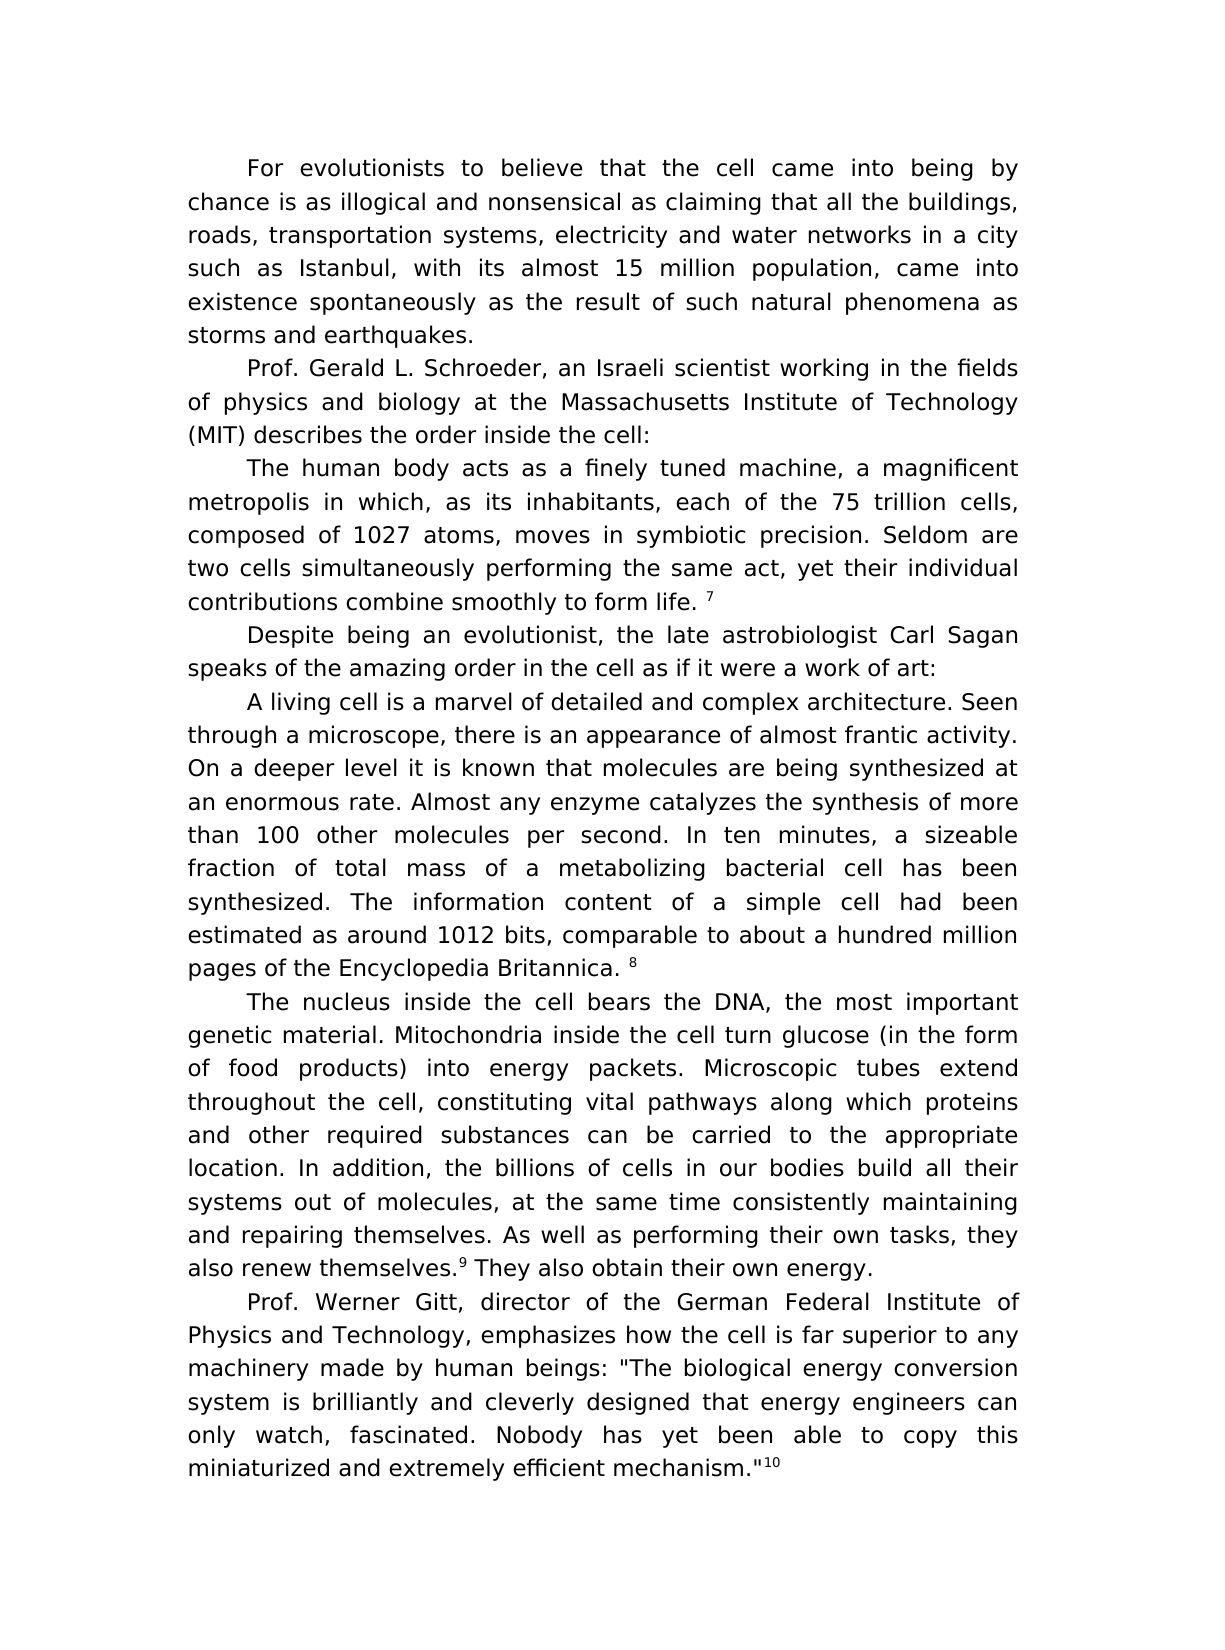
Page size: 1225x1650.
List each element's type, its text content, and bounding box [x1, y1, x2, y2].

text Despite being an evolutionist, the late astrobiologist Carl Sagan speaks of the amazing order in the cell as if it were a work of art: [187, 617, 1020, 683]
text A living cell is a marvel of detailed and complex architecture. Seen through a microscope, there is an appearance of almost frantic activity. On a deeper level it is known that molecules are being synthesized at an enormous rate. Almost any enzyme catalyzes the synthesis of more than 100 other molecules per second. In ten minutes, a sizeable fraction of total mass of a metabolizing bacterial cell has been synthesized. The information content of a simple cell had been estimated as around 1012 bits, comparable to about a hundred million pages of the Encyclopedia Britannica. 8 [187, 683, 1020, 983]
text Prof. Werner Gitt, director of the German Federal Institute of Physics and Technology, emphasizes how the cell is far superior to any machinery made by human beings: "The biological energy conversion system is brilliantly and cleverly designed that energy engineers can only watch, fascinated. Nobody has yet been able to copy this miniaturized and extremely efficient mechanism."10 [187, 1283, 1020, 1483]
text The nucleus inside the cell bears the DNA, the most important genetic material. Mitochondria inside the cell turn glucose (in the form of food products) into energy packets. Microscopic tubes extend throughout the cell, constituting vital pathways along which proteins and other required substances can be carried to the appropriate location. In addition, the billions of cells in our bodies build all their systems out of molecules, at the same time consistently maintaining and repairing themselves. As well as performing their own tasks, they also renew themselves.9 They also obtain their own energy. [187, 983, 1020, 1283]
text The human body acts as a finely tuned machine, a magnificent metropolis in which, as its inhabitants, each of the 75 trillion cells, composed of 1027 atoms, moves in symbiotic precision. Seldom are two cells simultaneously performing the same act, yet their individual contributions combine smoothly to form life. 7 [187, 450, 1020, 617]
text Prof. Gerald L. Schroeder, an Israeli scientist working in the fields of physics and biology at the Massachusetts Institute of Technology (MIT) describes the order inside the cell: [187, 350, 1020, 450]
text For evolutionists to believe that the cell came into being by chance is as illogical and nonsensical as claiming that all the buildings, roads, transportation systems, electricity and water networks in a city such as Istanbul, with its almost 15 million population, came into existence spontaneously as the result of such natural phenomena as storms and earthquakes. [187, 150, 1020, 350]
